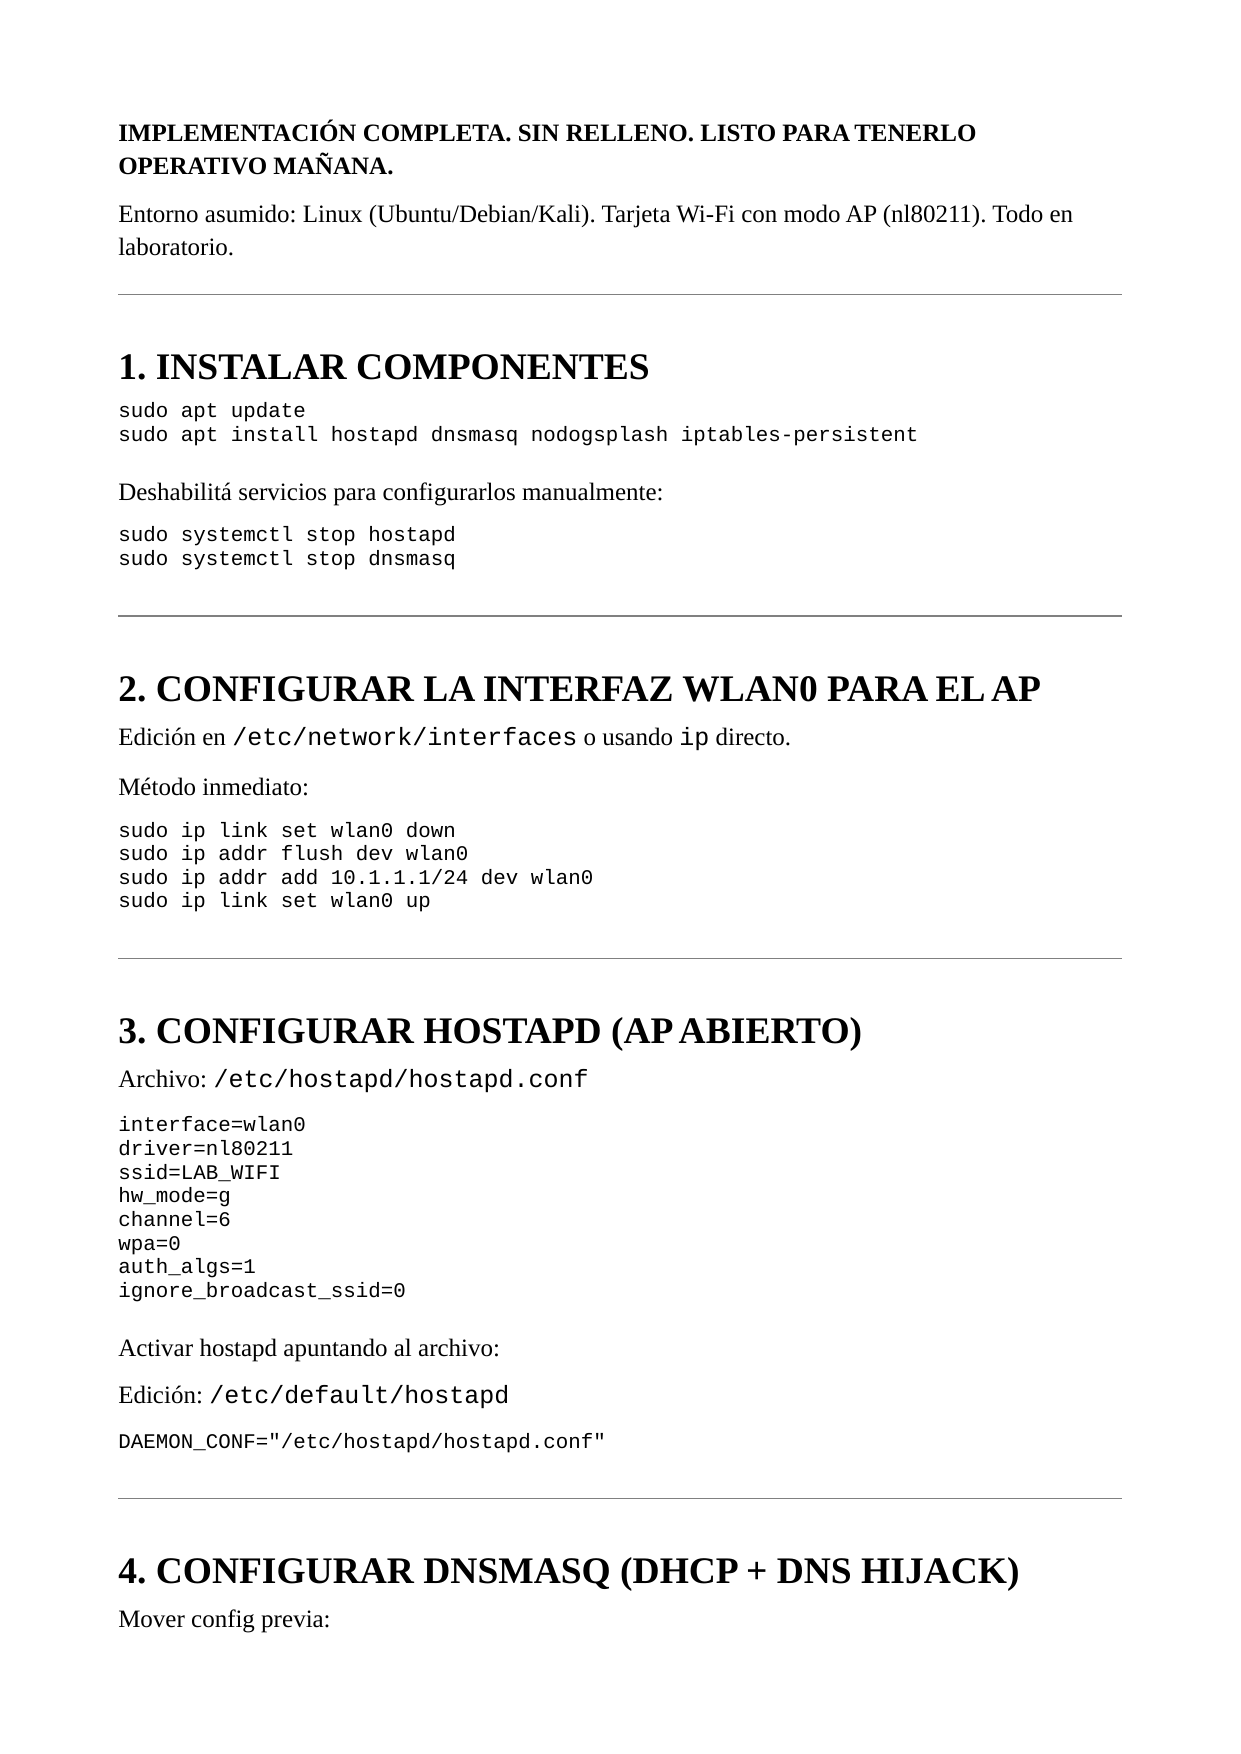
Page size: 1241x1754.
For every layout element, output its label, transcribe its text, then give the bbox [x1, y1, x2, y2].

text wpa=0 [118, 1233, 1122, 1256]
text channel=6 [118, 1209, 1122, 1233]
text sudo ip link set wlan0 down [118, 819, 1122, 843]
subtitle 2. CONFIGURAR LA INTERFAZ WLAN0 PARA EL AP [118, 666, 1122, 709]
text Edición: /etc/default/hostapd [118, 1381, 1122, 1411]
text Método inmediato: [118, 772, 1122, 801]
text auth_algs=1 [118, 1256, 1122, 1280]
text sudo systemctl stop dnsmasq [118, 548, 1122, 572]
text Activar hostapd apuntando al archivo: [118, 1333, 1122, 1362]
text sudo systemctl stop hostapd [118, 524, 1122, 548]
text ssid=LAB_WIFI [118, 1162, 1122, 1185]
text Mover config previa: [118, 1604, 1122, 1633]
text sudo apt install hostapd dnsmasq nodogsplash iptables-persistent [118, 424, 1122, 447]
subtitle 1. INSTALAR COMPONENTES [118, 344, 1122, 388]
text sudo ip addr flush dev wlan0 [118, 843, 1122, 867]
text Deshabilitá servicios para configurarlos manualmente: [118, 477, 1122, 506]
text sudo ip link set wlan0 up [118, 891, 1122, 914]
text hw_mode=g [118, 1185, 1122, 1209]
text Entorno asumido: Linux (Ubuntu/Debian/Kali). Tarjeta Wi-Fi con modo AP (nl80211). Todo en laboratorio. [118, 199, 1122, 261]
text Edición en /etc/network/interfaces o usando ip directo. [118, 722, 1122, 753]
text driver=nl80211 [118, 1138, 1122, 1162]
text sudo apt update [118, 400, 1122, 424]
text IMPLEMENTACIÓN COMPLETA. SIN RELLENO. LISTO PARA TENERLO OPERATIVO MAÑANA. [118, 118, 1122, 180]
text Archivo: /etc/hostapd/hostapd.conf [118, 1064, 1122, 1095]
text DAEMON_CONF="/etc/hostapd/hostapd.conf" [118, 1431, 1122, 1454]
text sudo ip addr add 10.1.1.1/24 dev wlan0 [118, 867, 1122, 891]
subtitle 3. CONFIGURAR HOSTAPD (AP ABIERTO) [118, 1009, 1122, 1052]
subtitle 4. CONFIGURAR DNSMASQ (DHCP + DNS HIJACK) [118, 1549, 1122, 1592]
text ignore_broadcast_ssid=0 [118, 1280, 1122, 1303]
text interface=wlan0 [118, 1114, 1122, 1138]
